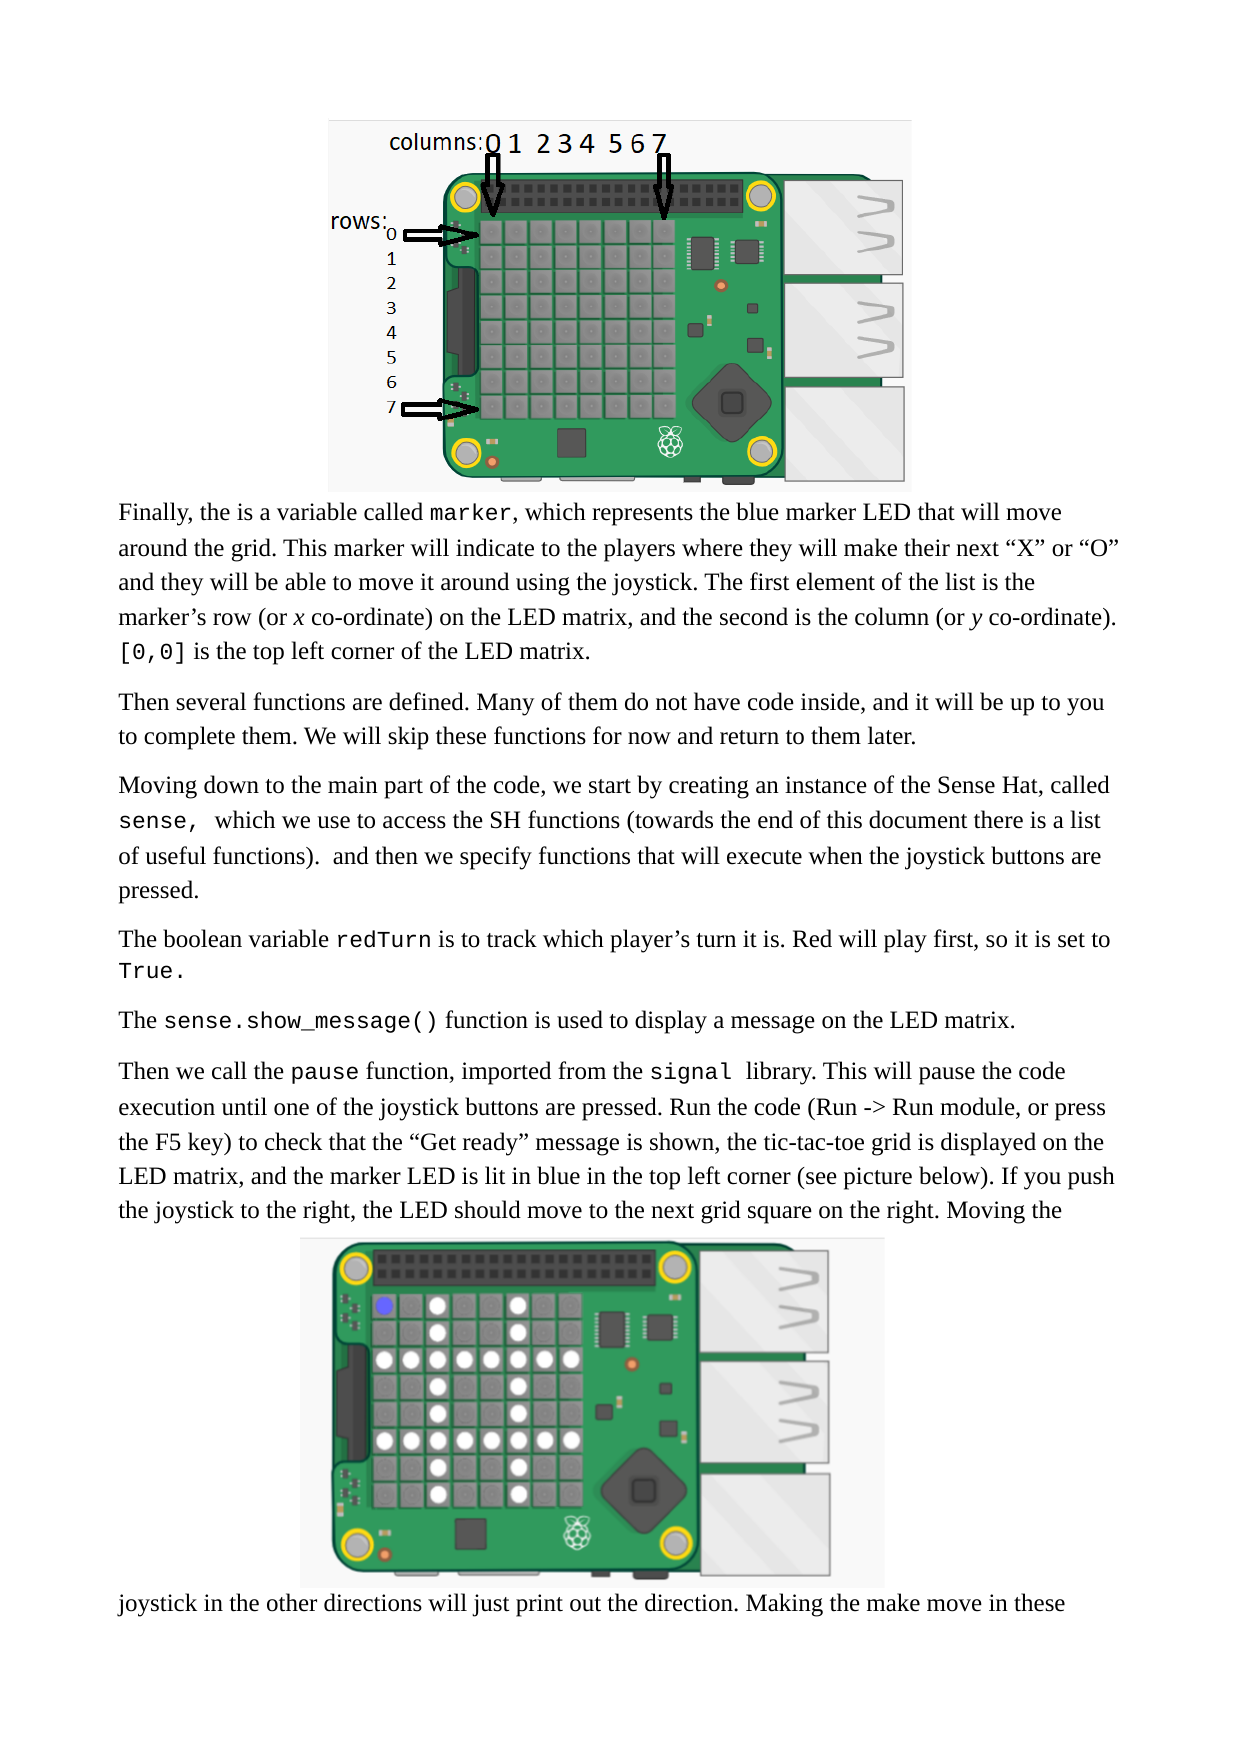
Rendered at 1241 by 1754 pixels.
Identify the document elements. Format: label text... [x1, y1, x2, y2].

text Finally, the is a variable called marker, which represents the blue marker LED that will move around the grid. This marker will indicate to the players where they will make their next “X” or “O” and they will be able to move it around using the joystick. The first element of the list is the marker’s row (or x co-ordinate) on the LED matrix, and the second is the column (or y co-ordinate). [0,0] is the top left corner of the LED matrix. [118, 118, 1122, 666]
picture [300, 1234, 885, 1588]
picture [328, 118, 912, 492]
text Then we call the pause function, imported from the signal library. This will pause the code execution until one of the joystick buttons are pressed. Run the code (Run -> Run module, or press the F5 key) to check that the “Get ready” message is shown, the tic-tac-toe grid is displayed on the LED matrix, and the marker LED is lit in blue in the top left corner (see picture below). If you push the joystick to the right, the LED should move to the next grid square on the right. Moving the joystick in the other directions will just print out the direction. Making the make move in these [118, 1056, 1122, 1617]
text Moving down to the main part of the code, we start by creating an instance of the Sense Hat, called sense, which we use to access the SH functions (towards the end of this document there is a list of useful functions). and then we specify functions that will execute when the joystick buttons are pressed. [118, 771, 1122, 904]
text The sense.show_message() function is used to display a message on the LED matrix. [118, 1005, 1122, 1036]
text Then several functions are defined. Many of them do not have code inside, and it will be up to you to complete them. We will skip these functions for now and return to them later. [118, 687, 1122, 750]
text The boolean variable redTurn is to track which player’s turn it is. Red will play first, so it is set to True. [118, 924, 1122, 986]
